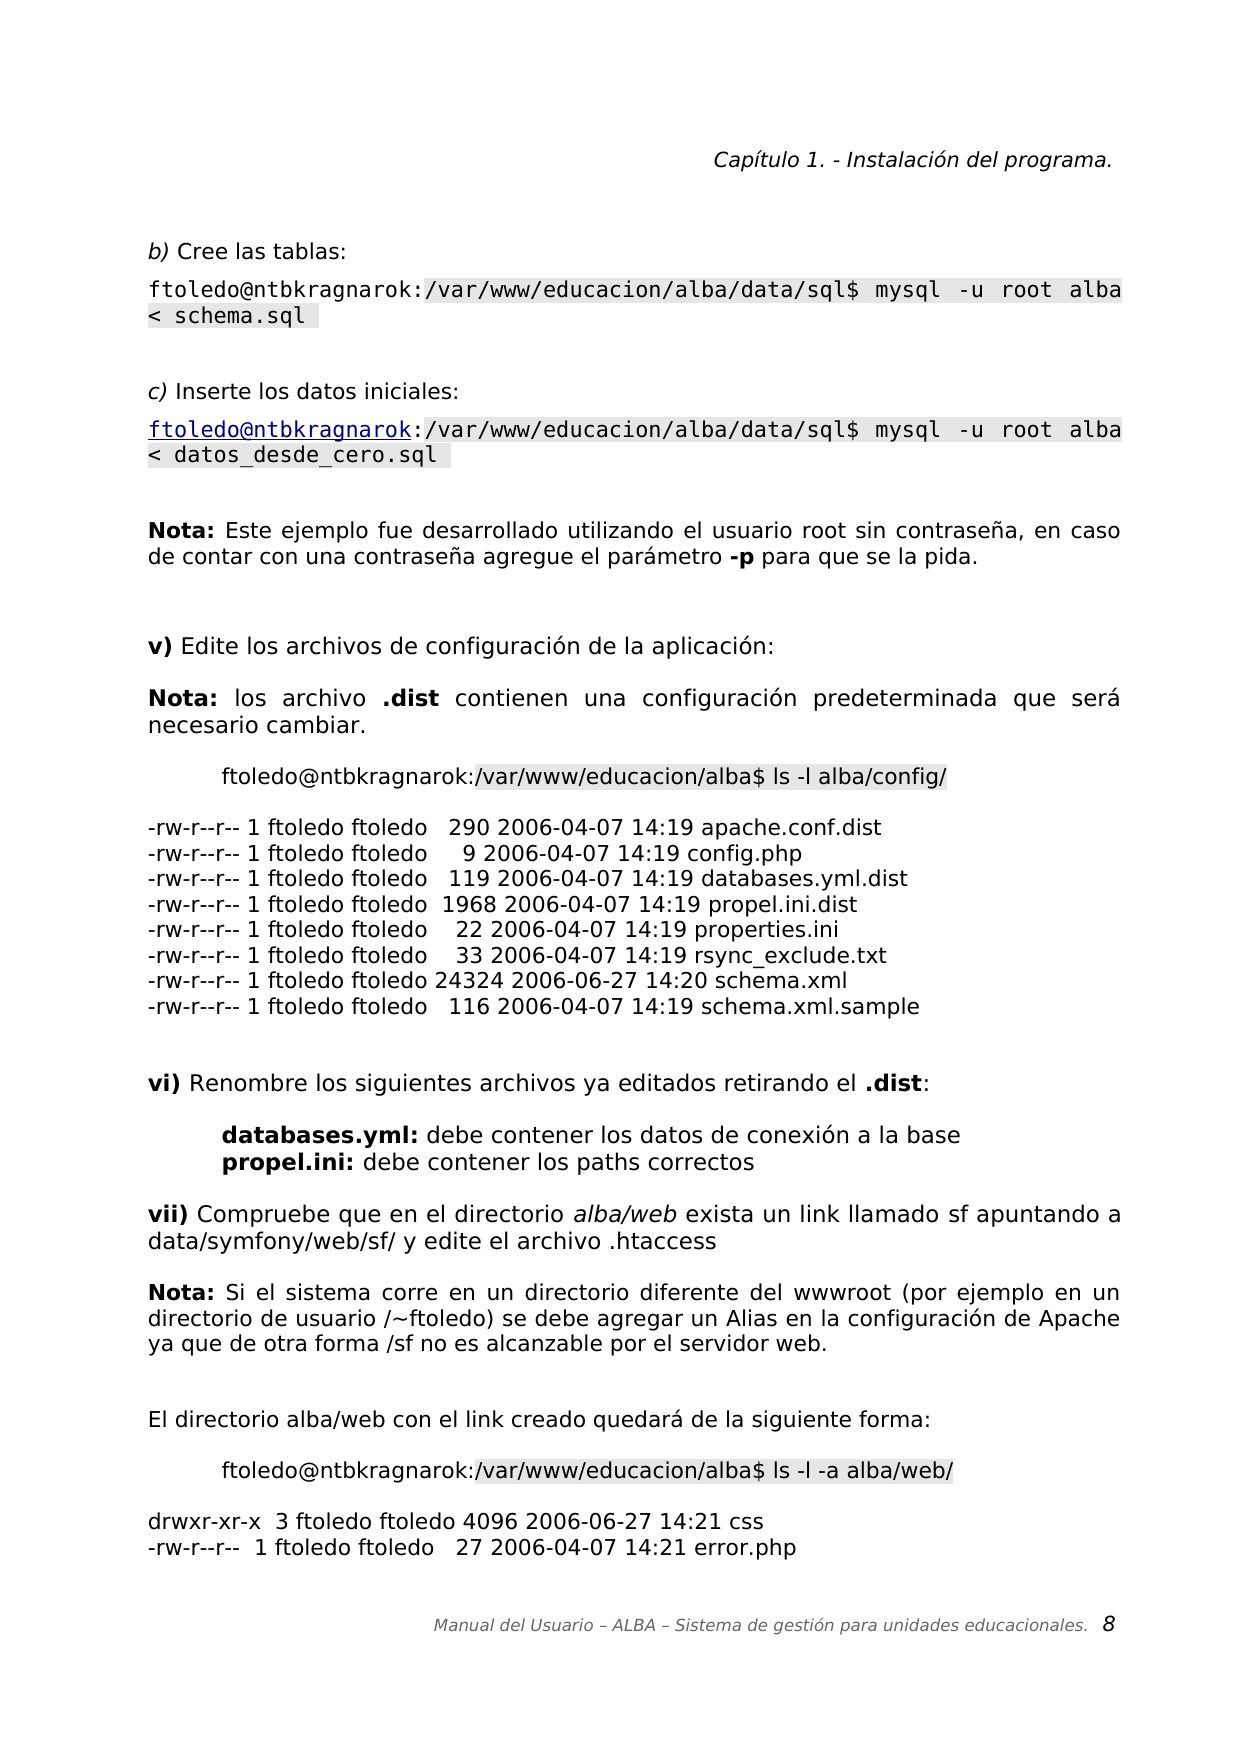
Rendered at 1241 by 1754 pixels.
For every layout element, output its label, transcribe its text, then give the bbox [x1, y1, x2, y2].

text -rw-r--r-- 1 ftoledo ftoledo 290 2006-04-07 14:19 apache.conf.dist [148, 815, 1122, 841]
text -rw-r--r-- 1 ftoledo ftoledo 119 2006-04-07 14:19 databases.yml.dist [148, 866, 1122, 892]
text -rw-r--r-- 1 ftoledo ftoledo 33 2006-04-07 14:19 rsync_exclude.txt [148, 943, 1122, 968]
text El directorio alba/web con el link creado quedará de la siguiente forma: [148, 1407, 1122, 1433]
text b) Cree las tablas: [148, 239, 1122, 265]
text databases.yml: debe contener los datos de conexión a la base [148, 1123, 1122, 1149]
text Nota: Este ejemplo fue desarrollado utilizando el usuario root sin contraseña, en caso de contar con una contraseña agregue el parámetro -p para que se la pida. [148, 518, 1122, 569]
text ftoledo@ntbkragnarok:/var/www/educacion/alba$ ls -l alba/config/ [148, 764, 1122, 815]
text vi) Renombre los siguientes archivos ya editados retirando el .dist: [148, 1070, 1122, 1097]
text vii) Compruebe que en el directorio alba/web exista un link llamado sf apuntando a data/symfony/web/sf/ y edite el archivo .htaccess [148, 1201, 1122, 1255]
text Nota: Si el sistema corre en un directorio diferente del wwwroot (por ejemplo en un directorio de usuario /~ftoledo) se debe agregar un Alias en la configuración de Apache ya que de otra forma /sf no es alcanzable por el servidor web. [148, 1280, 1122, 1357]
text ftoledo@ntbkragnarok:/var/www/educacion/alba/data/sql$ mysql -u root alba < schema.sql [148, 277, 1122, 328]
text -rw-r--r-- 1 ftoledo ftoledo 1968 2006-04-07 14:19 propel.ini.dist [148, 892, 1122, 917]
text drwxr-xr-x 3 ftoledo ftoledo 4096 2006-06-27 14:21 css [148, 1509, 1122, 1535]
text -rw-r--r-- 1 ftoledo ftoledo 9 2006-04-07 14:19 config.php [148, 841, 1122, 866]
text v) Edite los archivos de configuración de la aplicación: [148, 633, 1122, 660]
text propel.ini: debe contener los paths correctos [148, 1149, 1122, 1176]
text -rw-r--r-- 1 ftoledo ftoledo 24324 2006-06-27 14:20 schema.xml [148, 968, 1122, 994]
text -rw-r--r-- 1 ftoledo ftoledo 22 2006-04-07 14:19 properties.ini [148, 917, 1122, 943]
text c) Inserte los datos iniciales: [148, 379, 1122, 404]
text -rw-r--r-- 1 ftoledo ftoledo 27 2006-04-07 14:21 error.php [148, 1535, 1122, 1561]
text ftoledo@ntbkragnarok:/var/www/educacion/alba/data/sql$ mysql -u root alba < datos_desde_cero.sql [148, 417, 1122, 468]
text Nota: los archivo .dist contienen una configuración predeterminada que será necesario cambiar. [148, 685, 1122, 739]
text ftoledo@ntbkragnarok:/var/www/educacion/alba$ ls -l -a alba/web/ [148, 1458, 1122, 1484]
text -rw-r--r-- 1 ftoledo ftoledo 116 2006-04-07 14:19 schema.xml.sample [148, 994, 1122, 1019]
